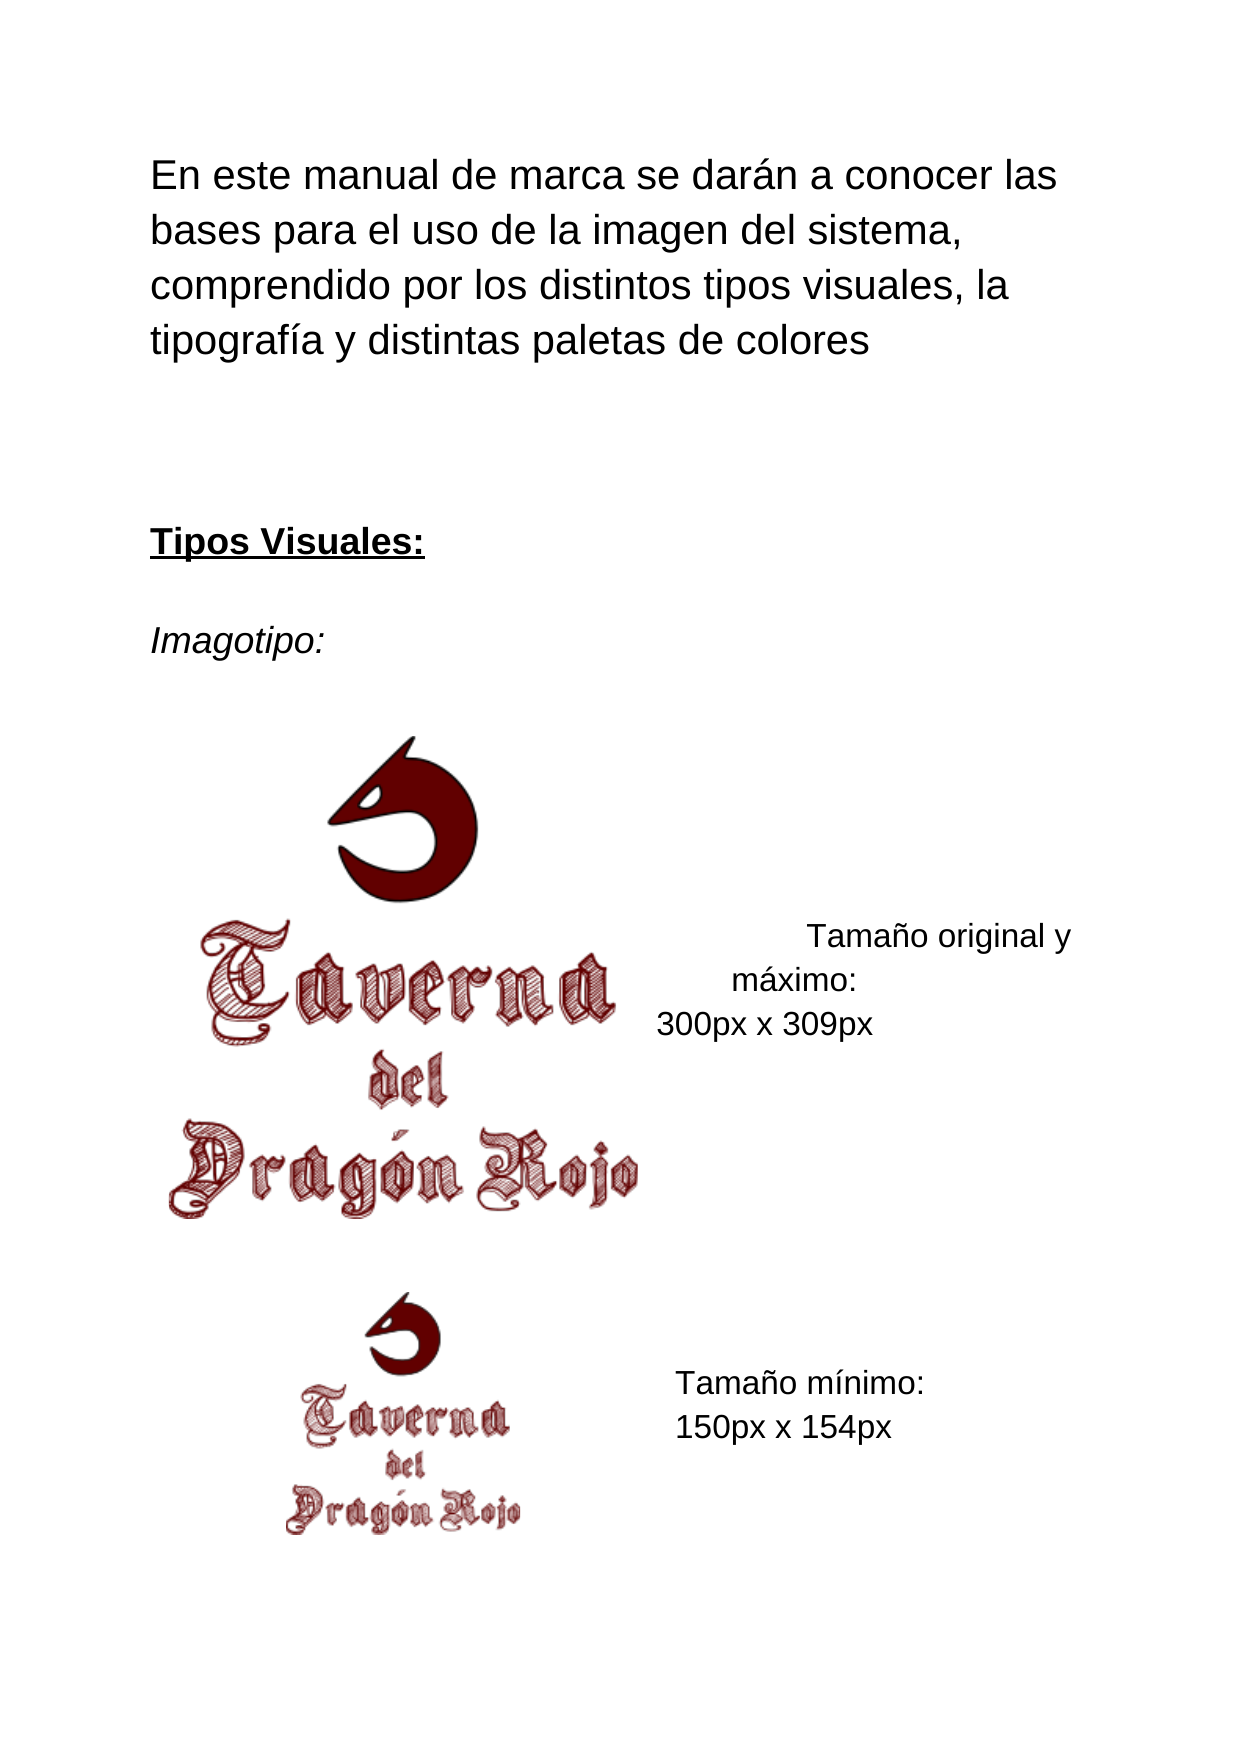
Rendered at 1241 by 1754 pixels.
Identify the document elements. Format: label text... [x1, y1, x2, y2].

text Tamaño mínimo: [521, 1363, 1090, 1402]
text Tamaño original y máximo: [638, 916, 1090, 998]
text [150, 1363, 286, 1402]
text En este manual de marca se darán a conocer las bases para el uso de la imagen del sistema, comprendido por los distintos tipos visuales, la tipografía y distintas paletas de colores [150, 150, 1090, 363]
text 300px x 309px [638, 1004, 1090, 1043]
text Imagotipo: [150, 618, 1090, 661]
text [150, 1004, 168, 1043]
text [150, 1407, 286, 1446]
picture [286, 1292, 521, 1535]
text 150px x 154px [521, 1407, 1090, 1446]
text Tipos Visuales: [150, 519, 1090, 562]
picture [168, 736, 638, 1219]
